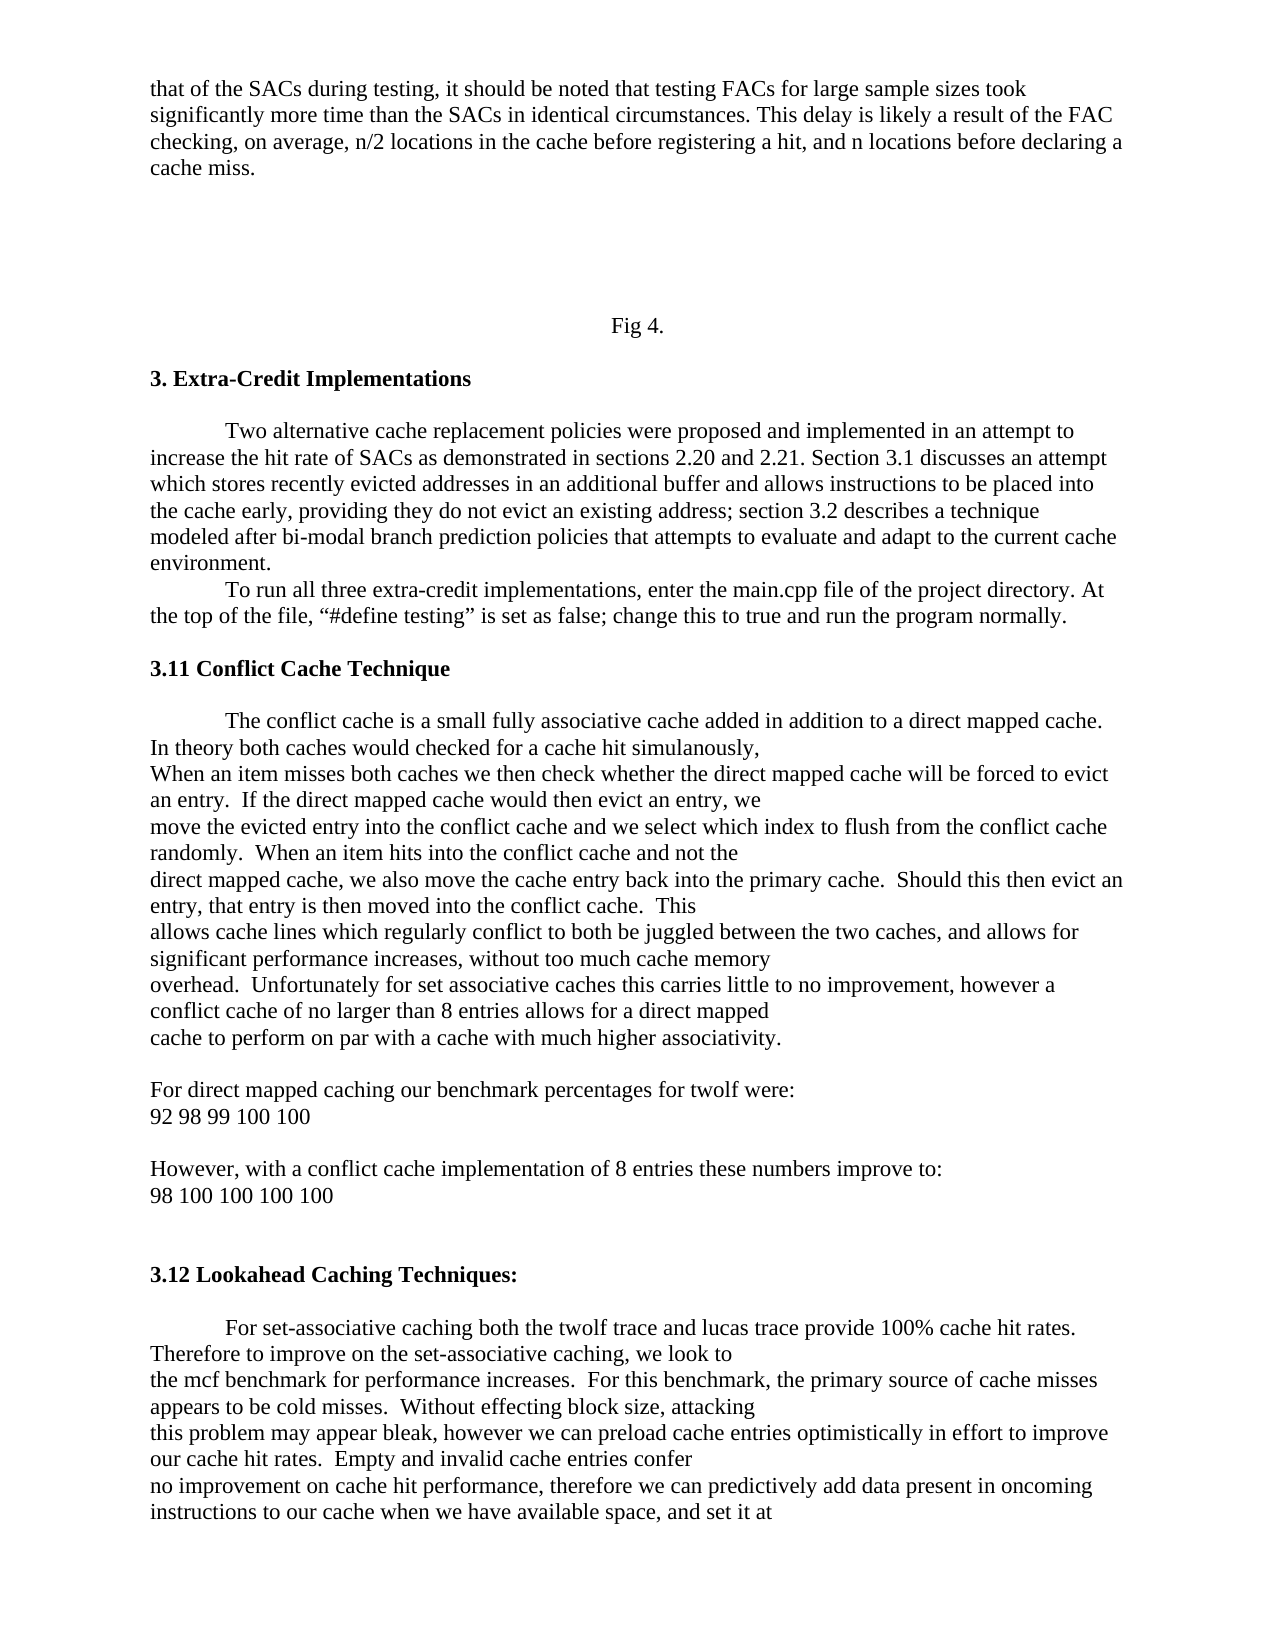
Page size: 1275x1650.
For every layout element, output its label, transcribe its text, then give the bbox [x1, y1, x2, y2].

text the mcf benchmark for performance increases. For this benchmark, the primary source of cache misses appears to be cold misses. Without effecting block size, attacking [150, 1366, 1125, 1419]
text no improvement on cache hit performance, therefore we can predictively add data present in oncoming instructions to our cache when we have available space, and set it at [150, 1472, 1125, 1524]
text When an item misses both caches we then check whether the direct mapped cache will be forced to evict an entry. If the direct mapped cache would then evict an entry, we [150, 760, 1125, 813]
text allows cache lines which regularly conflict to both be juggled between the two caches, and allows for significant performance increases, without too much cache memory [150, 918, 1125, 971]
text 3.11 Conflict Cache Technique [150, 655, 1125, 681]
text move the evicted entry into the conflict cache and we select which index to flush from the conflict cache randomly. When an item hits into the conflict cache and not the [150, 813, 1125, 866]
text 3.12 Lookahead Caching Techniques: [150, 1261, 1125, 1287]
text 98 100 100 100 100 [150, 1182, 1125, 1208]
text To run all three extra-credit implementations, enter the main.cpp file of the project directory. At the top of the file, “#define testing” is set as false; change this to true and run the program normally. [150, 576, 1125, 628]
text 3. Extra-Credit Implementations [150, 365, 1125, 391]
text However, with a conflict cache implementation of 8 entries these numbers improve to: [150, 1156, 1125, 1182]
text Fig 4. [150, 312, 1125, 338]
text direct mapped cache, we also move the cache entry back into the primary cache. Should this then evict an entry, that entry is then moved into the conflict cache. This [150, 866, 1125, 918]
text The conflict cache is a small fully associative cache added in addition to a direct mapped cache. In theory both caches would checked for a cache hit simulanously, [150, 707, 1125, 760]
text For direct mapped caching our benchmark percentages for twolf were: [150, 1076, 1125, 1103]
text this problem may appear bleak, however we can preload cache entries optimistically in effort to improve our cache hit rates. Empty and invalid cache entries confer [150, 1419, 1125, 1472]
text that of the SACs during testing, it should be noted that testing FACs for large sample sizes took significantly more time than the SACs in identical circumstances. This delay is likely a result of the FAC checking, on average, n/2 locations in the cache before registering a hit, and n locations before declaring a cache miss. [150, 75, 1125, 180]
text cache to perform on par with a cache with much higher associativity. [150, 1024, 1125, 1050]
text overhead. Unfortunately for set associative caches this carries little to no improvement, however a conflict cache of no larger than 8 entries allows for a direct mapped [150, 971, 1125, 1024]
text For set-associative caching both the twolf trace and lucas trace provide 100% cache hit rates. Therefore to improve on the set-associative caching, we look to [150, 1314, 1125, 1366]
text 92 98 99 100 100 [150, 1103, 1125, 1129]
text Two alternative cache replacement policies were proposed and implemented in an attempt to increase the hit rate of SACs as demonstrated in sections 2.20 and 2.21. Section 3.1 discusses an attempt which stores recently evicted addresses in an additional buffer and allows instructions to be placed into the cache early, providing they do not evict an existing address; section 3.2 describes a technique modeled after bi-modal branch prediction policies that attempts to evaluate and adapt to the current cache environment. [150, 418, 1125, 576]
